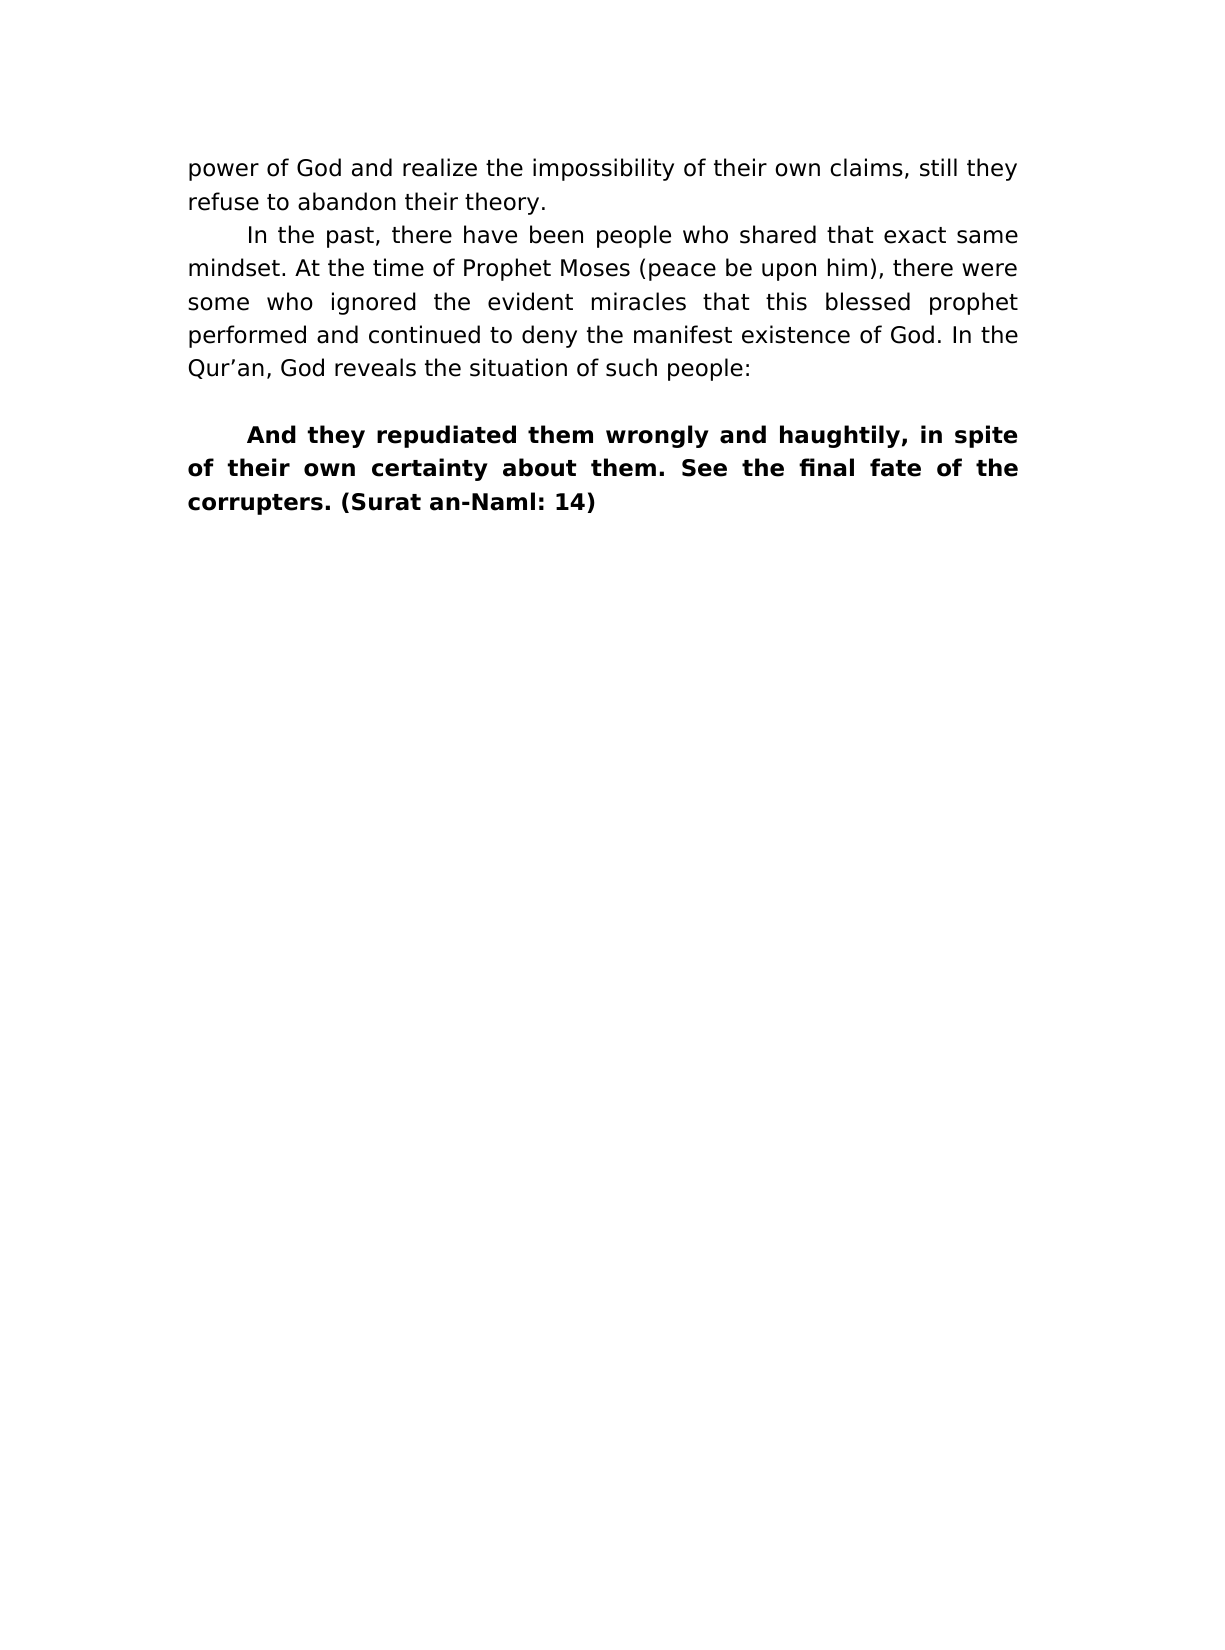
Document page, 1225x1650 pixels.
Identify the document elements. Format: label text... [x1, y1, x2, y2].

text power of God and realize the impossibility of their own claims, still they refuse to abandon their theory. [187, 150, 1020, 217]
text And they repudiated them wrongly and haughtily, in spite of their own certainty about them. See the final fate of the corrupters. (Surat an-Naml: 14) [187, 417, 1020, 517]
text In the past, there have been people who shared that exact same mindset. At the time of Prophet Moses (peace be upon him), there were some who ignored the evident miracles that this blessed prophet performed and continued to deny the manifest existence of God. In the Qur’an, God reveals the situation of such people: [187, 217, 1020, 383]
